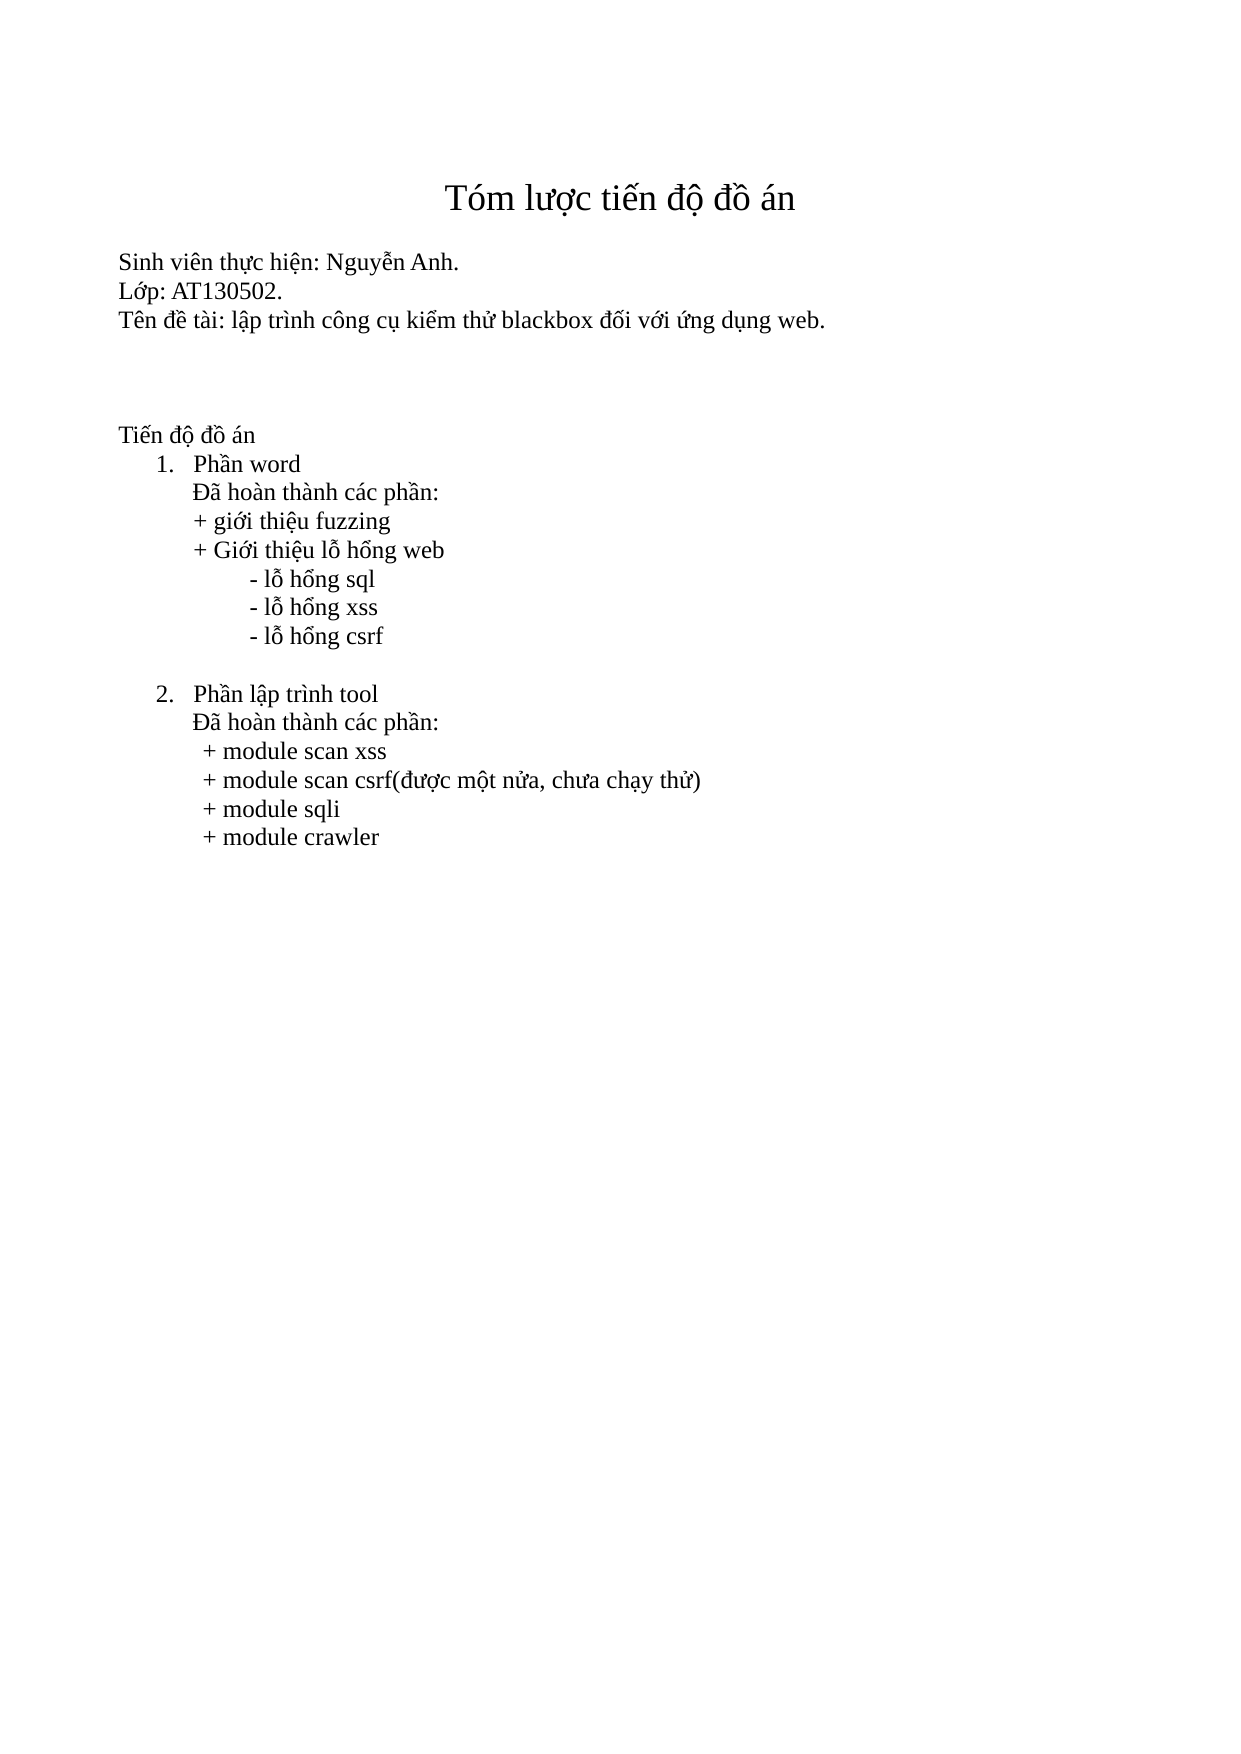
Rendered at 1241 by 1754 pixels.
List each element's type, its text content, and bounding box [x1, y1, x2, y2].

text + module scan csrf(được một nửa, chưa chạy thử) [118, 765, 1122, 794]
text - lỗ hổng csrf [118, 621, 1122, 650]
text Tên đề tài: lập trình công cụ kiểm thử blackbox đối với ứng dụng web. [118, 305, 1122, 334]
text + module sqli [118, 794, 1122, 822]
text - lỗ hổng sql [118, 564, 1122, 592]
text Tiến độ đồ án [118, 420, 1122, 449]
text + module crawler [118, 822, 1122, 851]
text + Giới thiệu lỗ hổng web [118, 535, 1122, 564]
text Đã hoàn thành các phần: [118, 707, 1122, 736]
text Lớp: AT130502. [118, 276, 1122, 305]
list Phần lập trình tool [156, 679, 1122, 707]
text - lỗ hổng xss [118, 592, 1122, 621]
text + module scan xss [118, 736, 1122, 765]
text Đã hoàn thành các phần: [118, 477, 1122, 506]
text + giới thiệu fuzzing [118, 506, 1122, 535]
text Tóm lược tiến độ đồ án [118, 176, 1122, 219]
list Phần word [156, 449, 1122, 477]
text Sinh viên thực hiện: Nguyễn Anh. [118, 247, 1122, 276]
